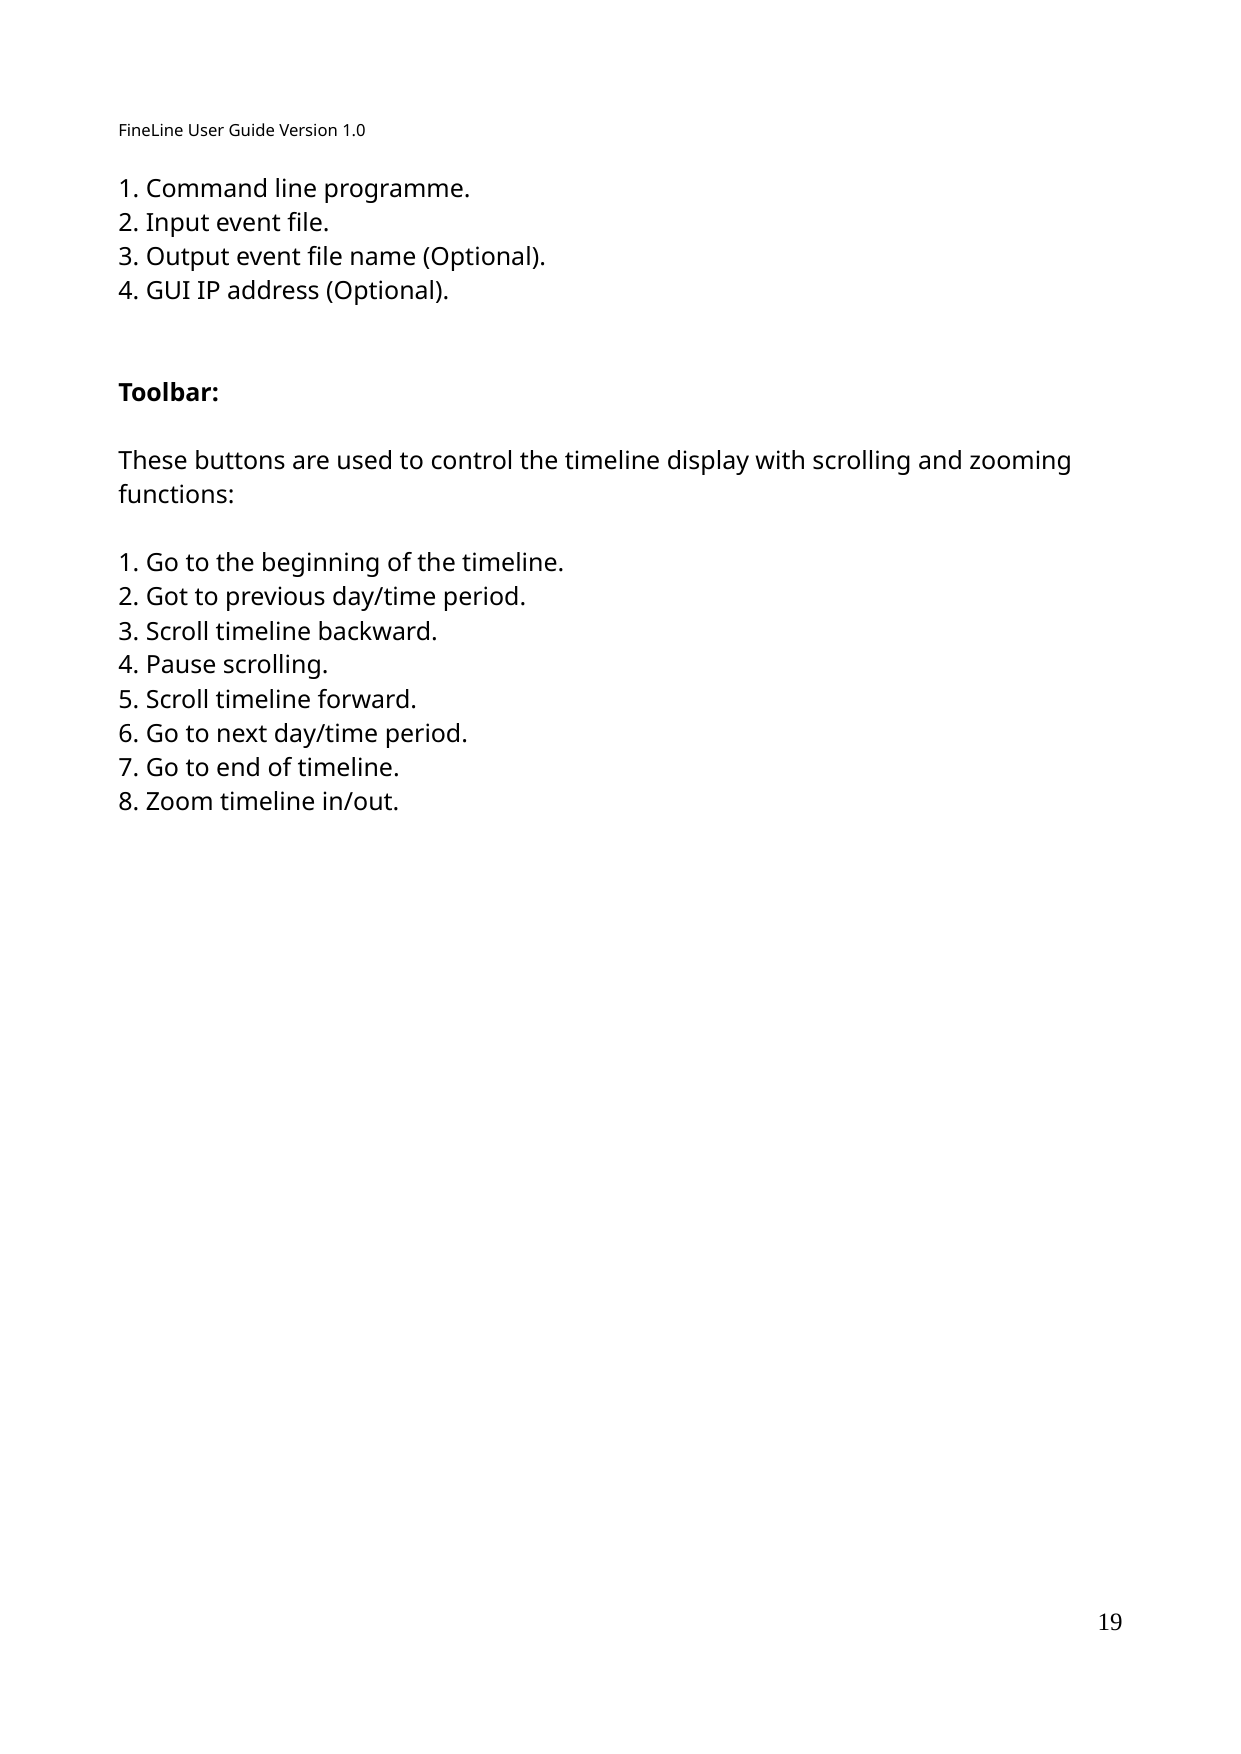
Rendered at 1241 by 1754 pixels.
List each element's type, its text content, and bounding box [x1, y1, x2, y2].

text 5. Scroll timeline forward. [118, 681, 1122, 715]
text 1. Go to the beginning of the timeline. [118, 545, 1122, 579]
text 2. Got to previous day/time period. [118, 579, 1122, 613]
text 8. Zoom timeline in/out. [118, 783, 1122, 817]
text 2. Input event file. [118, 204, 1122, 238]
text 4. GUI IP address (Optional). [118, 272, 1122, 307]
text 3. Scroll timeline backward. [118, 613, 1122, 647]
text 6. Go to next day/time period. [118, 715, 1122, 749]
text 3. Output event file name (Optional). [118, 238, 1122, 272]
text 7. Go to end of timeline. [118, 749, 1122, 783]
text Toolbar: [118, 375, 1122, 409]
text These buttons are used to control the timeline display with scrolling and zooming functions: [118, 443, 1122, 511]
text 1. Command line programme. [118, 170, 1122, 204]
text 4. Pause scrolling. [118, 647, 1122, 681]
